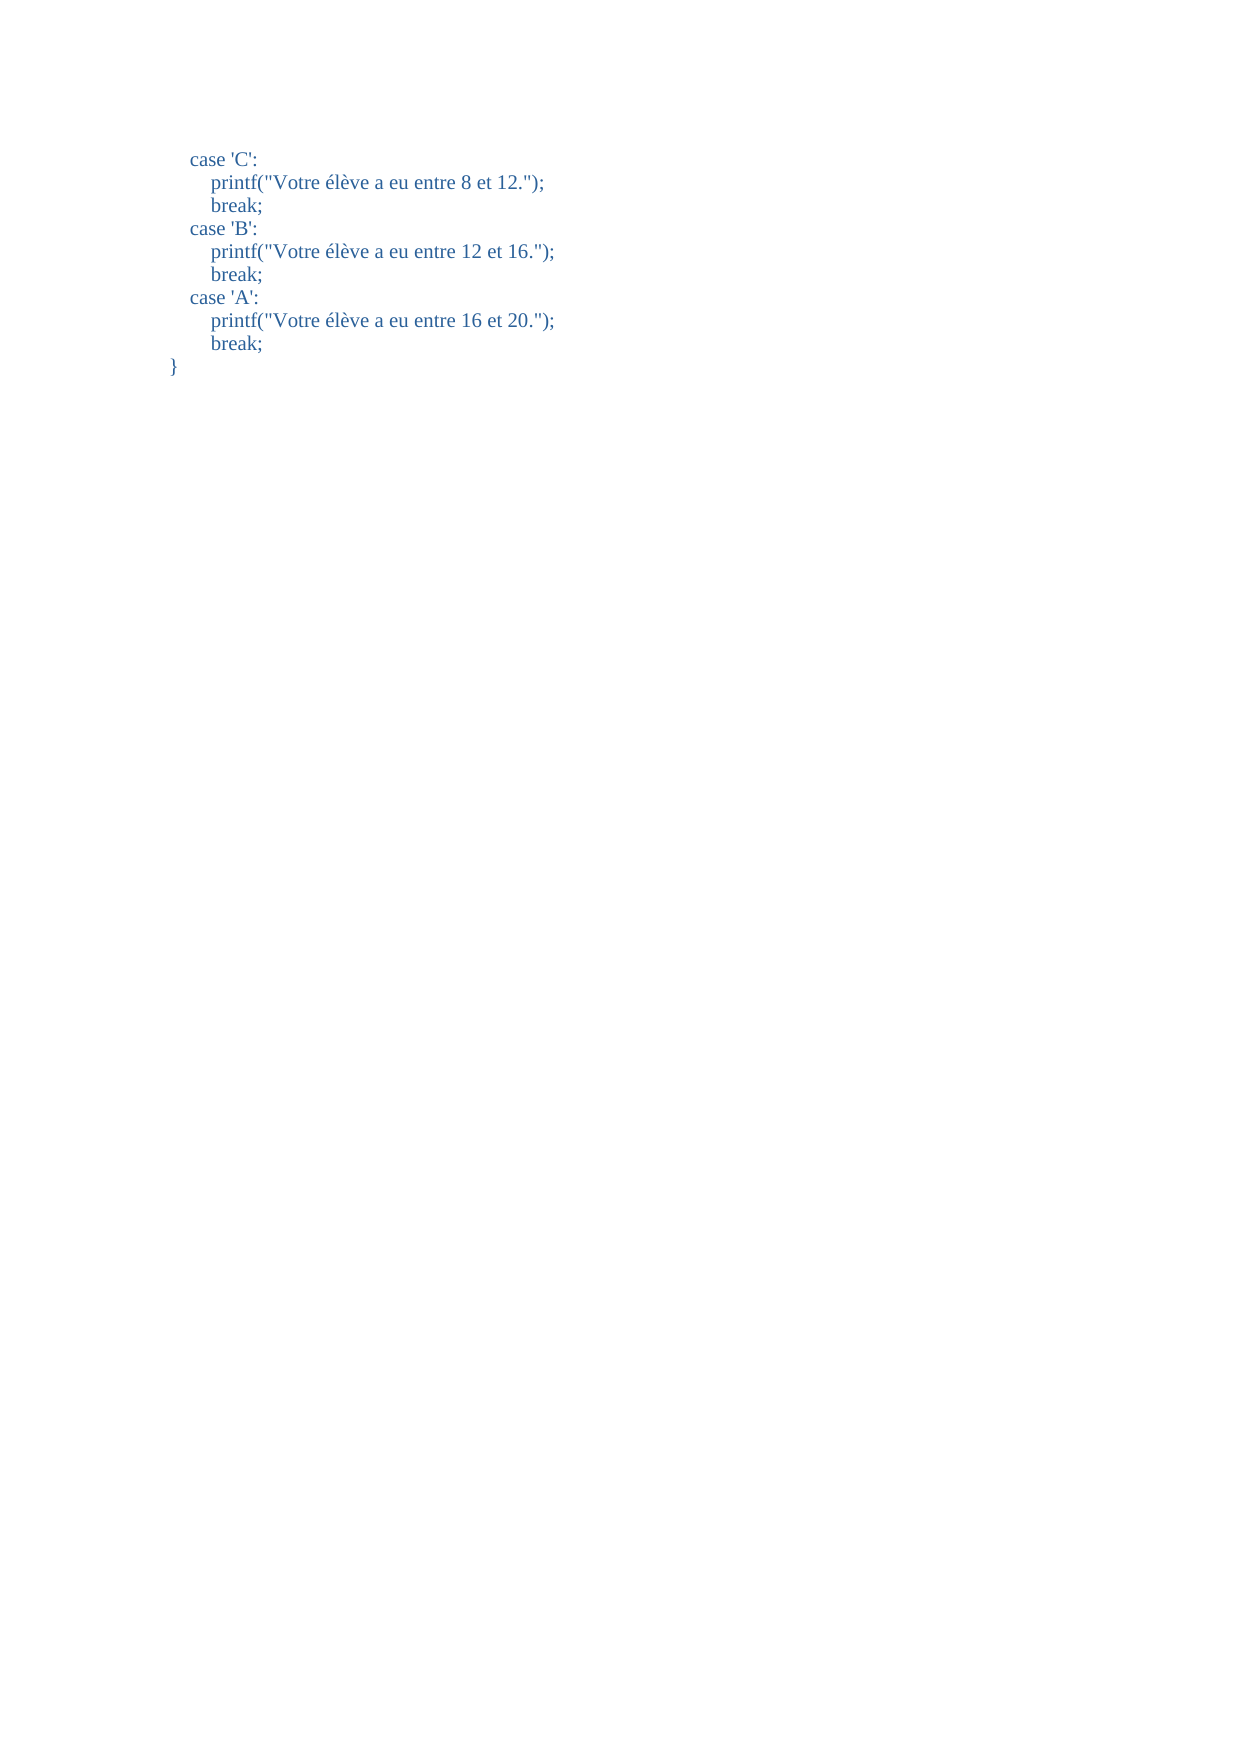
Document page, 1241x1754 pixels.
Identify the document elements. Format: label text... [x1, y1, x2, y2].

text printf("Votre élève a eu entre 12 et 16."); [148, 240, 1092, 263]
text case 'B': [148, 217, 1092, 240]
text } [148, 355, 1092, 378]
text break; [148, 194, 1092, 217]
text break; [148, 263, 1092, 286]
text printf("Votre élève a eu entre 8 et 12."); [148, 171, 1092, 194]
text printf("Votre élève a eu entre 16 et 20."); [148, 309, 1092, 332]
text break; [148, 332, 1092, 355]
text case 'C': [148, 148, 1092, 171]
text case 'A': [148, 286, 1092, 309]
